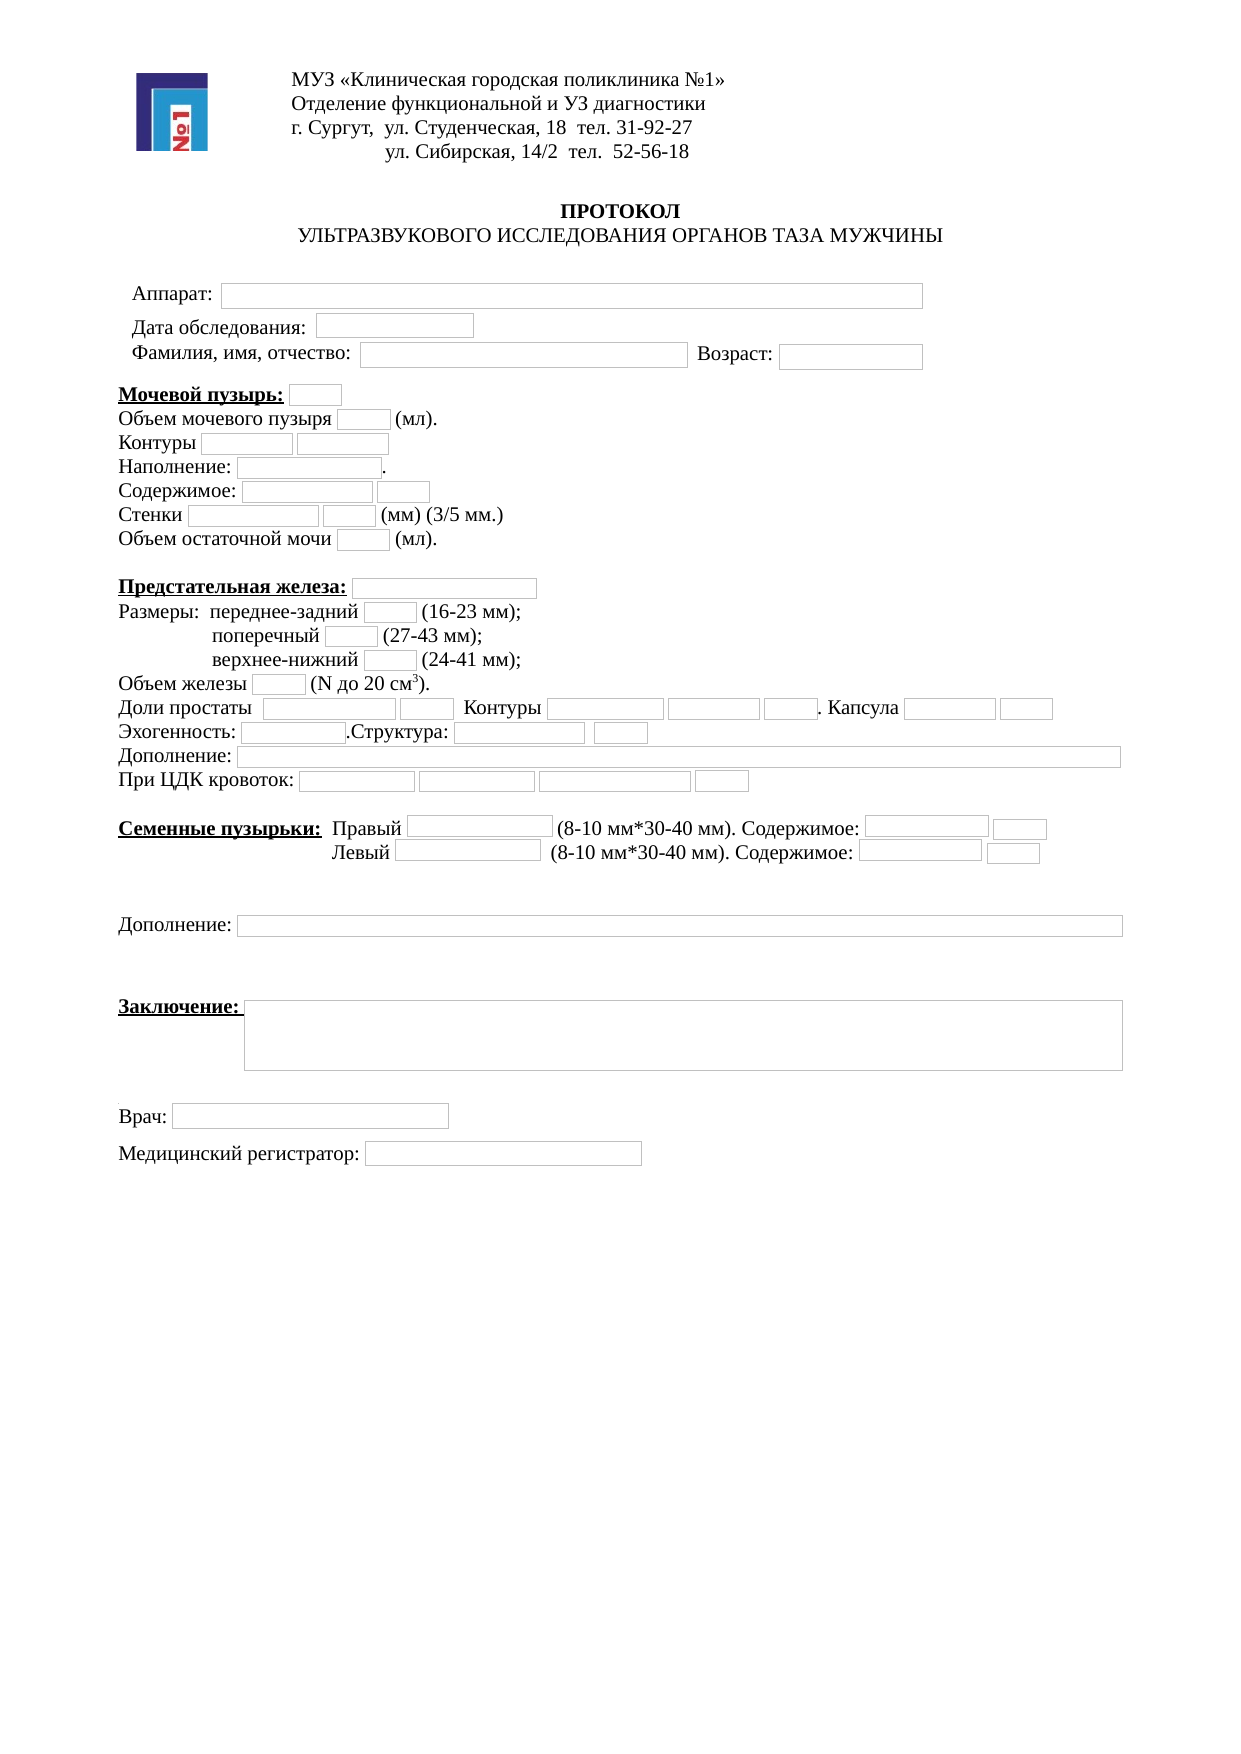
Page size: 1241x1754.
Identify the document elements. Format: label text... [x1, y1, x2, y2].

text При ЦДК кровоток: [118, 767, 1122, 791]
text Доли простаты Контуры . Капсула [118, 695, 1122, 719]
text [449, 1103, 1122, 1128]
text Содержимое: [118, 478, 1122, 502]
subtitle ПРОТОКОЛ [118, 199, 1122, 223]
text Предстательная железа: [118, 574, 1122, 598]
text Медицинский регистратор: [118, 1141, 365, 1166]
text Объем мочевого пузыря (мл). [118, 406, 1122, 429]
text Наполнение: . [118, 454, 1122, 478]
text Стенки (мм) (3/5 мм.) [118, 502, 1122, 526]
text Контуры [118, 429, 1122, 454]
table_header [118, 67, 291, 175]
text Объем железы (N до 20 см3). [118, 671, 1122, 695]
text УЛЬТРАЗВУКОВОГО ИССЛЕДОВАНИЯ ОРГАНОВ ТАЗА МУЖЧИНЫ [118, 223, 1122, 247]
table_header МУЗ «Клиническая городская поликлиника №1» Отделение функциональной и УЗ диагностики г. Сургут, ул. Студенческая, 18 тел. 31-92-27 ул. Сибирская, 14/2 тел. 52-56-18 [291, 67, 1122, 175]
text Дополнение: [118, 912, 1122, 936]
text Мочевой пузырь: [118, 381, 1122, 406]
text Заключение: [118, 993, 1122, 1014]
text Размеры: переднее-задний (16-23 мм); [118, 598, 1122, 623]
text Эхогенность: .Структура: [118, 719, 1122, 743]
text Дополнение: [118, 743, 1122, 767]
text Объем остаточной мочи (мл). [118, 526, 1122, 550]
text поперечный (27-43 мм); [118, 623, 1122, 647]
text верхнее-нижний (24-41 мм); [118, 647, 1122, 671]
text Врач: [118, 1103, 172, 1128]
text Семенные пузырьки: Правый (8-10 мм*30-40 мм). Содержимое: [118, 815, 1122, 839]
text [642, 1141, 1122, 1166]
text Левый (8-10 мм*30-40 мм). Содержимое: [118, 839, 1122, 864]
